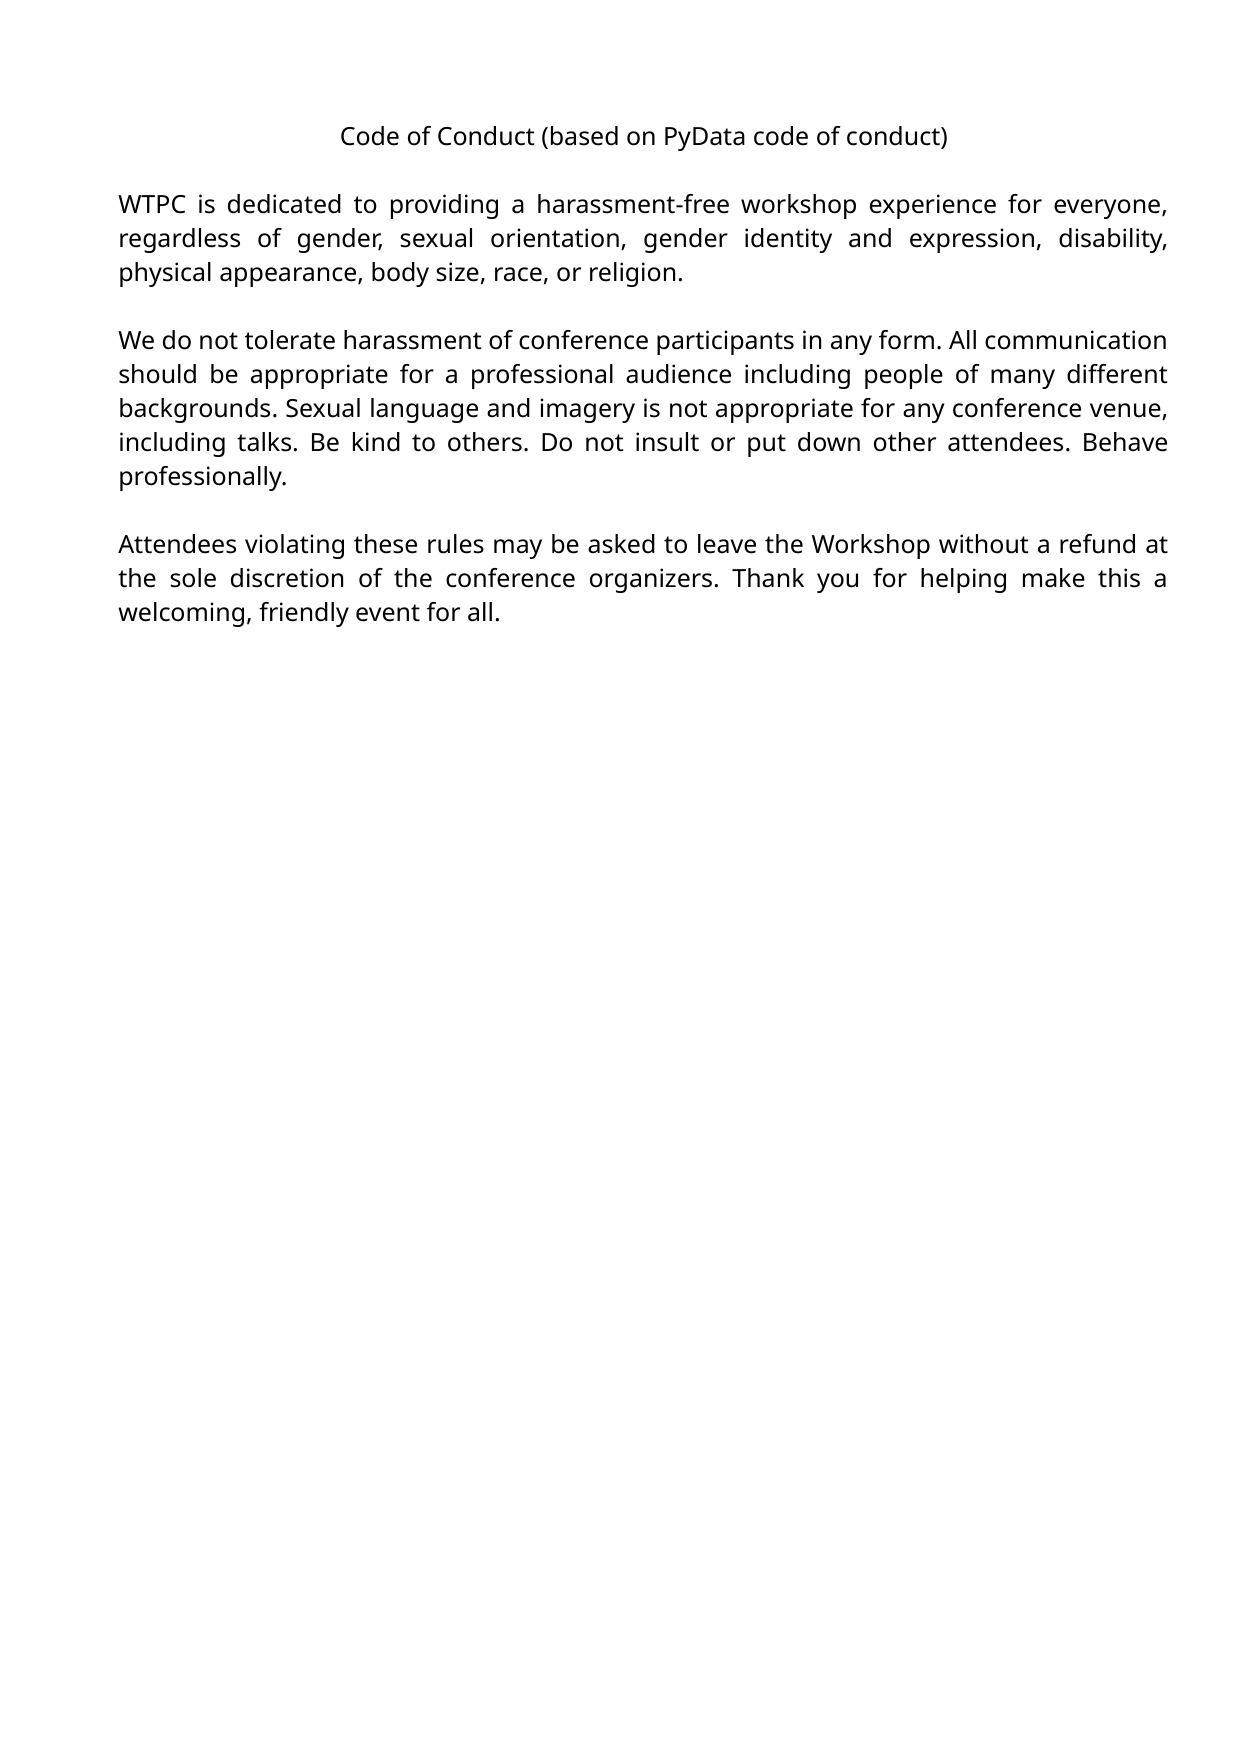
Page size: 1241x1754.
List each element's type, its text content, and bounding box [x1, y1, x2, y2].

text We do not tolerate harassment of conference participants in any form. All communication should be appropriate for a professional audience including people of many different backgrounds. Sexual language and imagery is not appropriate for any conference venue, including talks. Be kind to others. Do not insult or put down other attendees. Behave professionally. [118, 322, 1169, 493]
text WTPC is dedicated to providing a harassment-free workshop experience for everyone, regardless of gender, sexual orientation, gender identity and expression, disability, physical appearance, body size, race, or religion. [118, 186, 1169, 288]
text Code of Conduct (based on PyData code of conduct) [118, 118, 1169, 152]
text Attendees violating these rules may be asked to leave the Workshop without a refund at the sole discretion of the conference organizers. Thank you for helping make this a welcoming, friendly event for all. [118, 527, 1169, 629]
